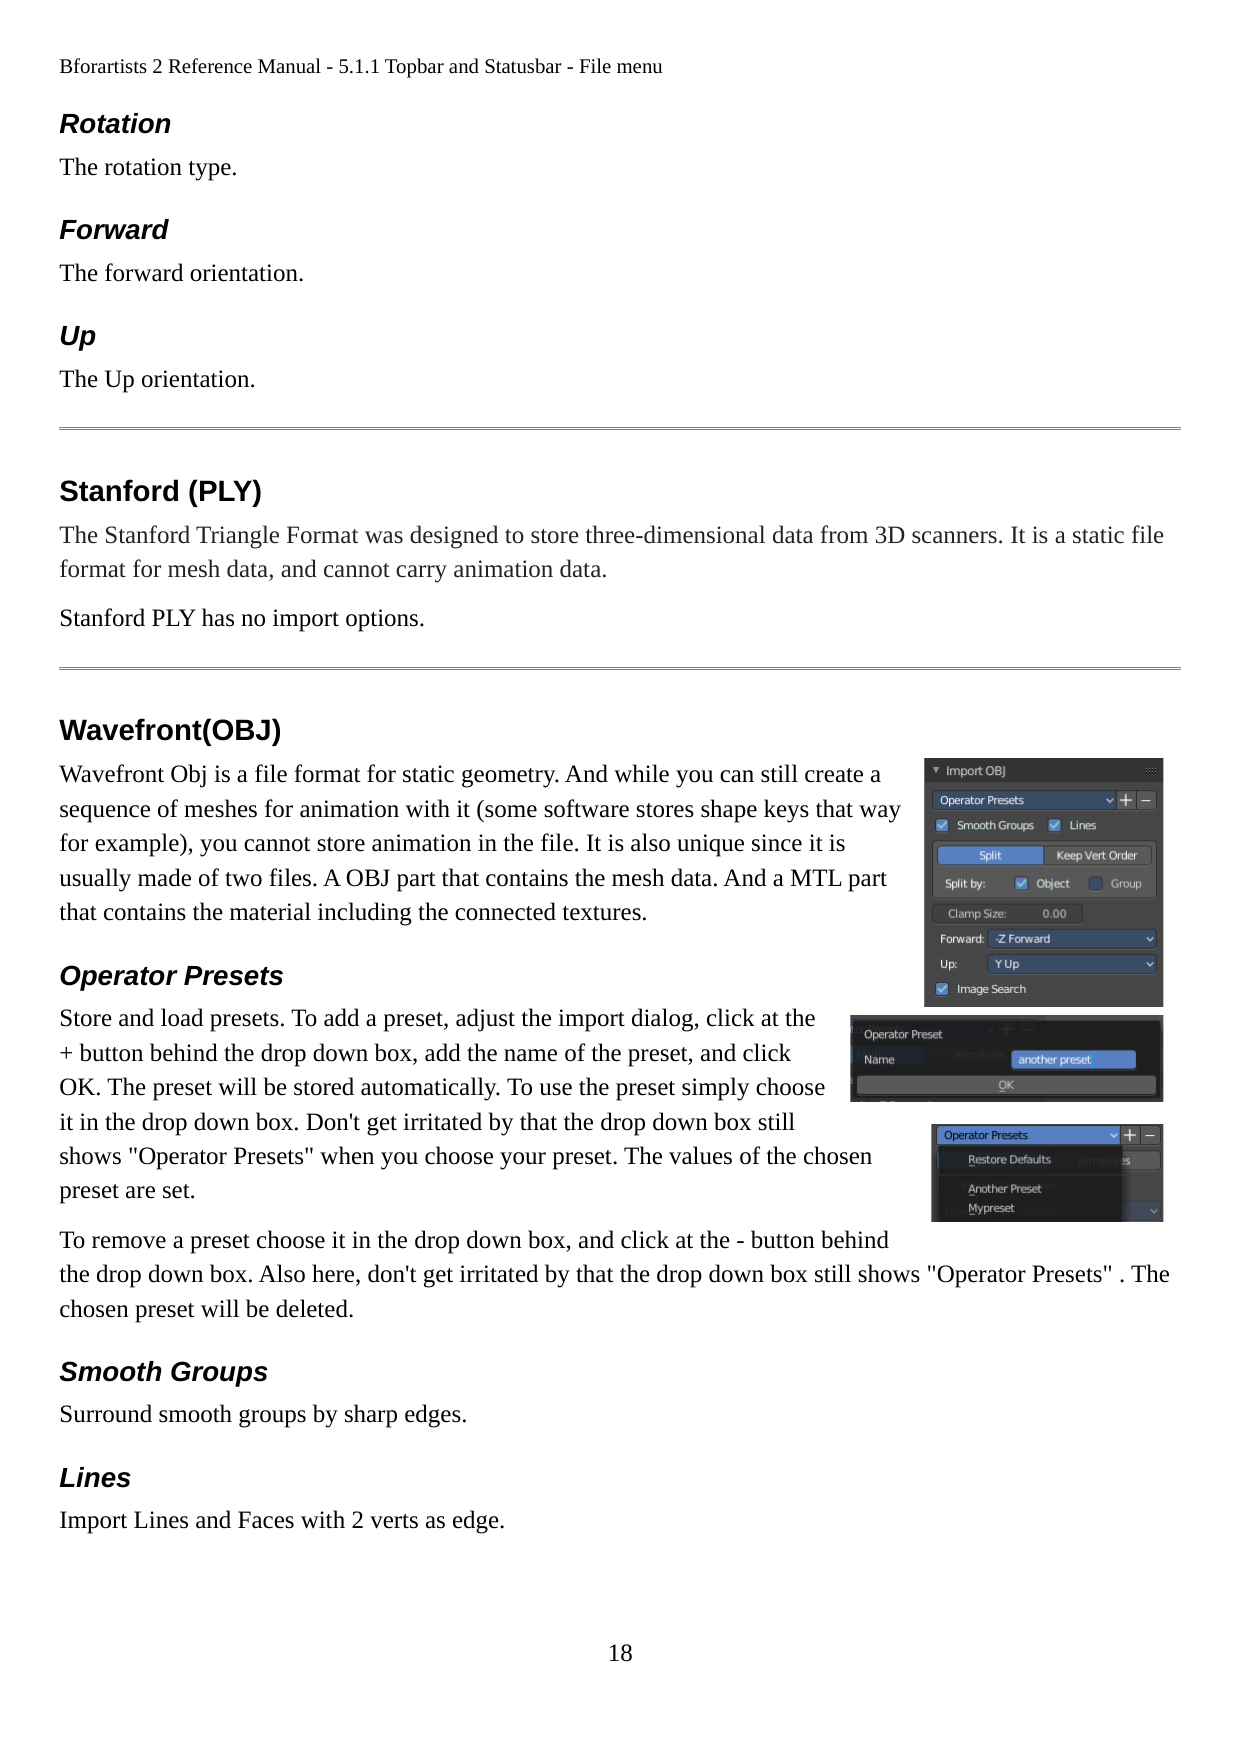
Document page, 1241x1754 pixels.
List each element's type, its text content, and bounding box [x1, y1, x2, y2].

text To remove a preset choose it in the drop down box, and click at the - button behind the drop down box. Also here, don't get irritated by that the drop down box still shows "Operator Presets" . The chosen preset will be deleted. [59, 1225, 1181, 1322]
text Wavefront Obj is a file format for static geometry. And while you can still create a sequence of meshes for animation with it (some software stores shape keys that way for example), you cannot store animation in the file. It is also unique since it is usually made of two files. A OBJ part that contains the mesh data. And a MTL part that contains the material including the connected textures. [59, 759, 924, 926]
subtitle Up [59, 319, 1181, 351]
text Stanford PLY has no import options. [59, 603, 1181, 632]
picture [924, 758, 1164, 1007]
subtitle Forward [59, 213, 1181, 245]
subtitle [1164, 959, 1181, 991]
subtitle Operator Presets [59, 959, 924, 991]
subtitle Stanford (PLY) [59, 473, 1181, 507]
subtitle Lines [59, 1461, 1181, 1493]
subtitle Rotation [59, 107, 1181, 139]
text Surround smooth groups by sharp edges. [59, 1399, 1181, 1428]
text The rotation type. [59, 152, 1181, 181]
picture [850, 1015, 1164, 1102]
text Import Lines and Faces with 2 verts as edge. [59, 1506, 1181, 1534]
subtitle Wavefront(OBJ) [59, 713, 1181, 747]
picture [931, 1124, 1164, 1222]
text The Up orientation. [59, 364, 1181, 392]
text The forward orientation. [59, 258, 1181, 287]
subtitle Smooth Groups [59, 1355, 1181, 1387]
text Store and load presets. To add a preset, adjust the import dialog, click at the + button behind the drop down box, add the name of the preset, and click OK. The preset will be stored automatically. To use the preset simply choose it in the drop down box. Don't get irritated by that the drop down box still shows "Operator Presets" when you choose your preset. The values of the chosen preset are set. [59, 1003, 1181, 1204]
text The Stanford Triangle Format was designed to store three-dimensional data from 3D scanners. It is a static file format for mesh data, and cannot carry animation data. [59, 520, 1181, 583]
